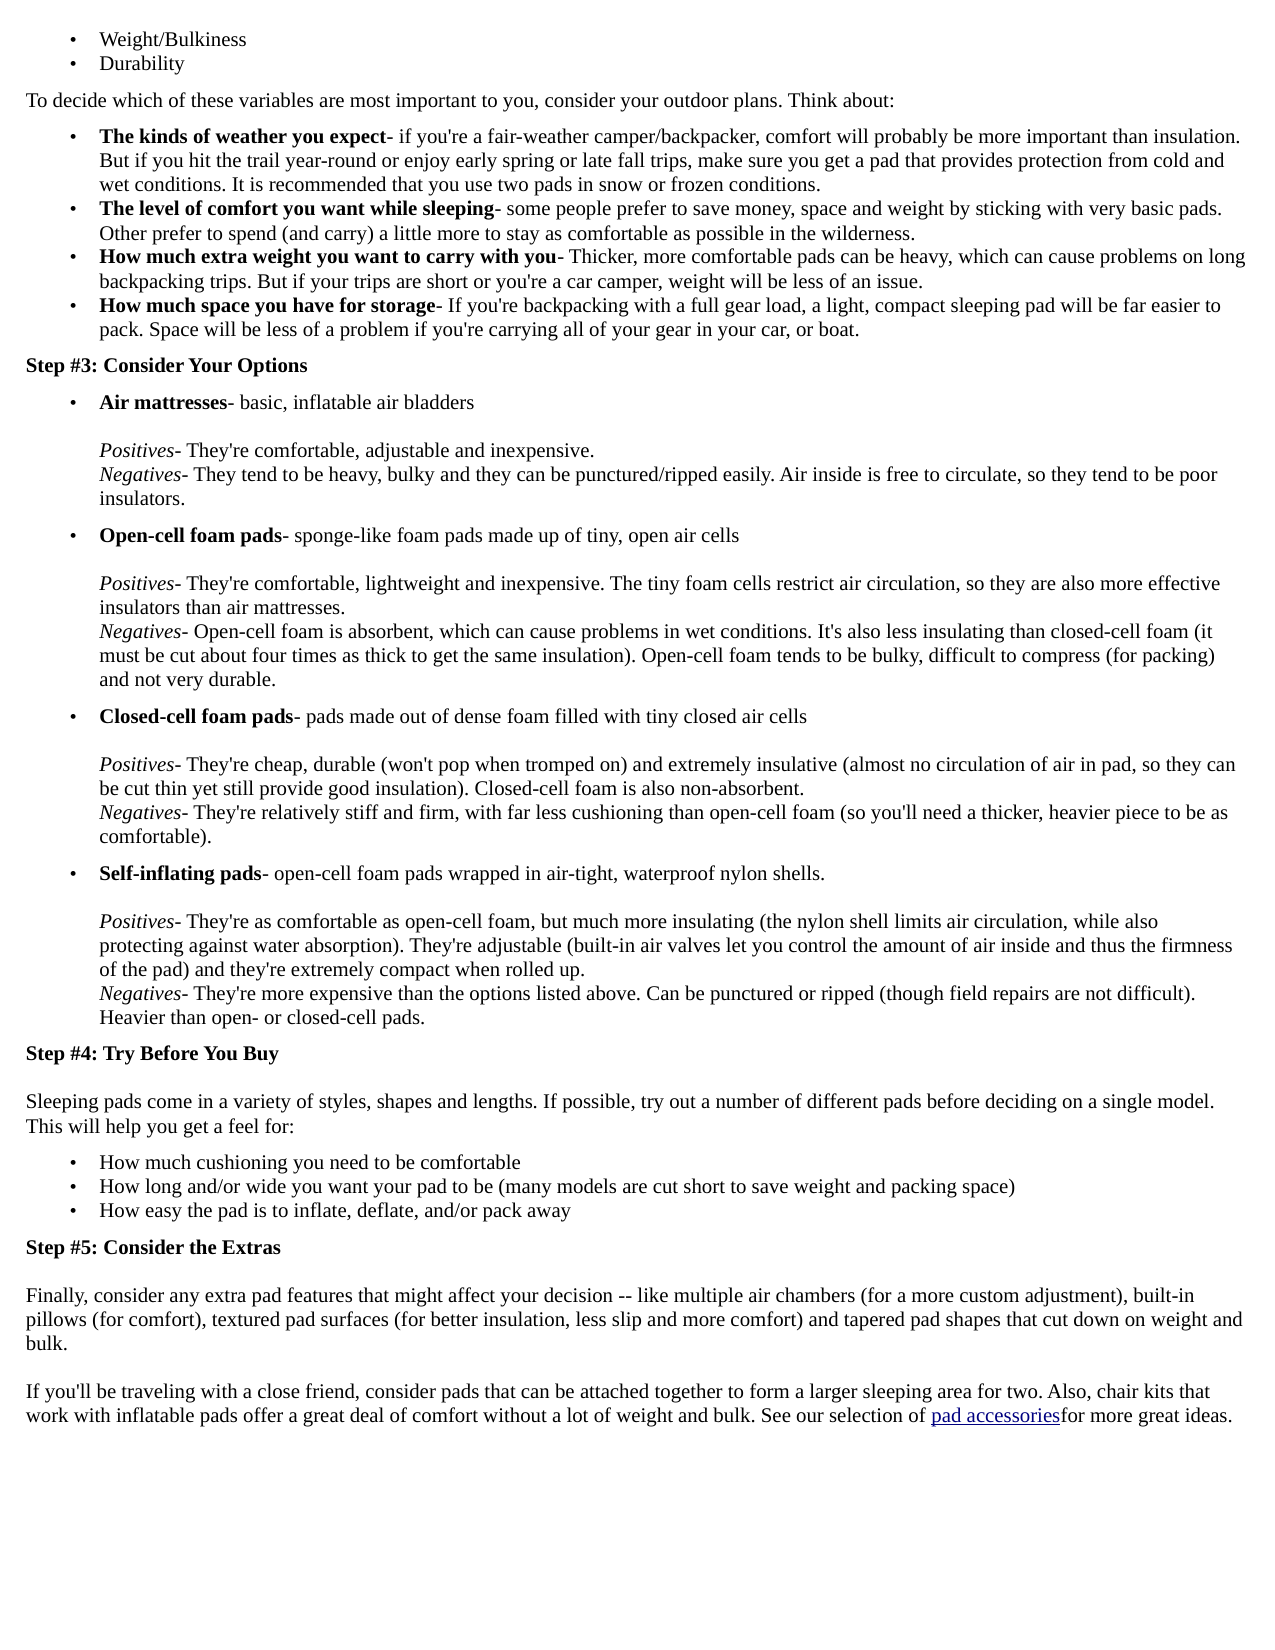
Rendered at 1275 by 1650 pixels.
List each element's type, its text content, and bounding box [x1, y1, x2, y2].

list How much space you have for storage- If you're backpacking with a full gear load, a light, compact sleeping pad will be far easier to pack. Space will be less of a problem if you're carrying all of your gear in your car, or boat. [70, 293, 1248, 341]
list Durability [70, 51, 1248, 75]
list Closed-cell foam pads- pads made out of dense foam filled with tiny closed air cells Positives- They're cheap, durable (won't pop when tromped on) and extremely insulative (almost no circulation of air in pad, so they can be cut thin yet still provide good insulation). Closed-cell foam is also non-absorbent. Negatives- They're relatively stiff and firm, with far less cushioning than open-cell foam (so you'll need a thicker, heavier piece to be as comfortable). [70, 703, 1248, 848]
list The level of comfort you want while sleeping- some people prefer to save money, space and weight by sticking with very basic pads. Other prefer to spend (and carry) a little more to stay as comfortable as possible in the wilderness. [70, 196, 1248, 244]
list Open-cell foam pads- sponge-like foam pads made up of tiny, open air cells Positives- They're comfortable, lightweight and inexpensive. The tiny foam cells restrict air circulation, so they are also more effective insulators than air mattresses. Negatives- Open-cell foam is absorbent, which can cause problems in wet conditions. It's also less insulating than closed-cell foam (it must be cut about four times as thick to get the same insulation). Open-cell foam tends to be bulky, difficult to compress (for packing) and not very durable. [70, 523, 1248, 691]
text Step #4: Try Before You Buy Sleeping pads come in a variety of styles, shapes and lengths. If possible, try out a number of different pads before deciding on a single model. This will help you get a feel for: [26, 1041, 1248, 1138]
list How long and/or wide you want your pad to be (many models are cut short to save weight and packing space) [70, 1174, 1248, 1198]
text To decide which of these variables are most important to you, consider your outdoor plans. Think about: [26, 88, 1248, 112]
list Weight/Bulkiness [70, 27, 1248, 51]
text Step #5: Consider the Extras Finally, consider any extra pad features that might affect your decision -- like multiple air chambers (for a more custom adjustment), built-in pillows (for comfort), textured pad surfaces (for better insulation, less slip and more comfort) and tapered pad shapes that cut down on weight and bulk. If you'll be traveling with a close friend, consider pads that can be attached together to form a larger sleeping area for two. Also, chair kits that work with inflatable pads offer a great deal of comfort without a lot of weight and bulk. See our selection of pad accessoriesfor more great ideas. [26, 1235, 1248, 1427]
list How easy the pad is to inflate, deflate, and/or pack away [70, 1198, 1248, 1222]
text Step #3: Consider Your Options [26, 353, 1248, 377]
list Self-inflating pads- open-cell foam pads wrapped in air-tight, waterproof nylon shells. Positives- They're as comfortable as open-cell foam, but much more insulating (the nylon shell limits air circulation, while also protecting against water absorption). They're adjustable (built-in air valves let you control the amount of air inside and thus the firmness of the pad) and they're extremely compact when rolled up. Negatives- They're more expensive than the options listed above. Can be punctured or ripped (though field repairs are not difficult). Heavier than open- or closed-cell pads. [70, 860, 1248, 1029]
list Air mattresses- basic, inflatable air bladders Positives- They're comfortable, adjustable and inexpensive. Negatives- They tend to be heavy, bulky and they can be punctured/ripped easily. Air inside is free to circulate, so they tend to be poor insulators. [70, 390, 1248, 510]
list How much cushioning you need to be comfortable [70, 1150, 1248, 1174]
list The kinds of weather you expect- if you're a fair-weather camper/backpacker, comfort will probably be more important than insulation. But if you hit the trail year-round or enjoy early spring or late fall trips, make sure you get a pad that provides protection from cold and wet conditions. It is recommended that you use two pads in snow or frozen conditions. [70, 124, 1248, 196]
list How much extra weight you want to carry with you- Thicker, more comfortable pads can be heavy, which can cause problems on long backpacking trips. But if your trips are short or you're a car camper, weight will be less of an issue. [70, 244, 1248, 293]
